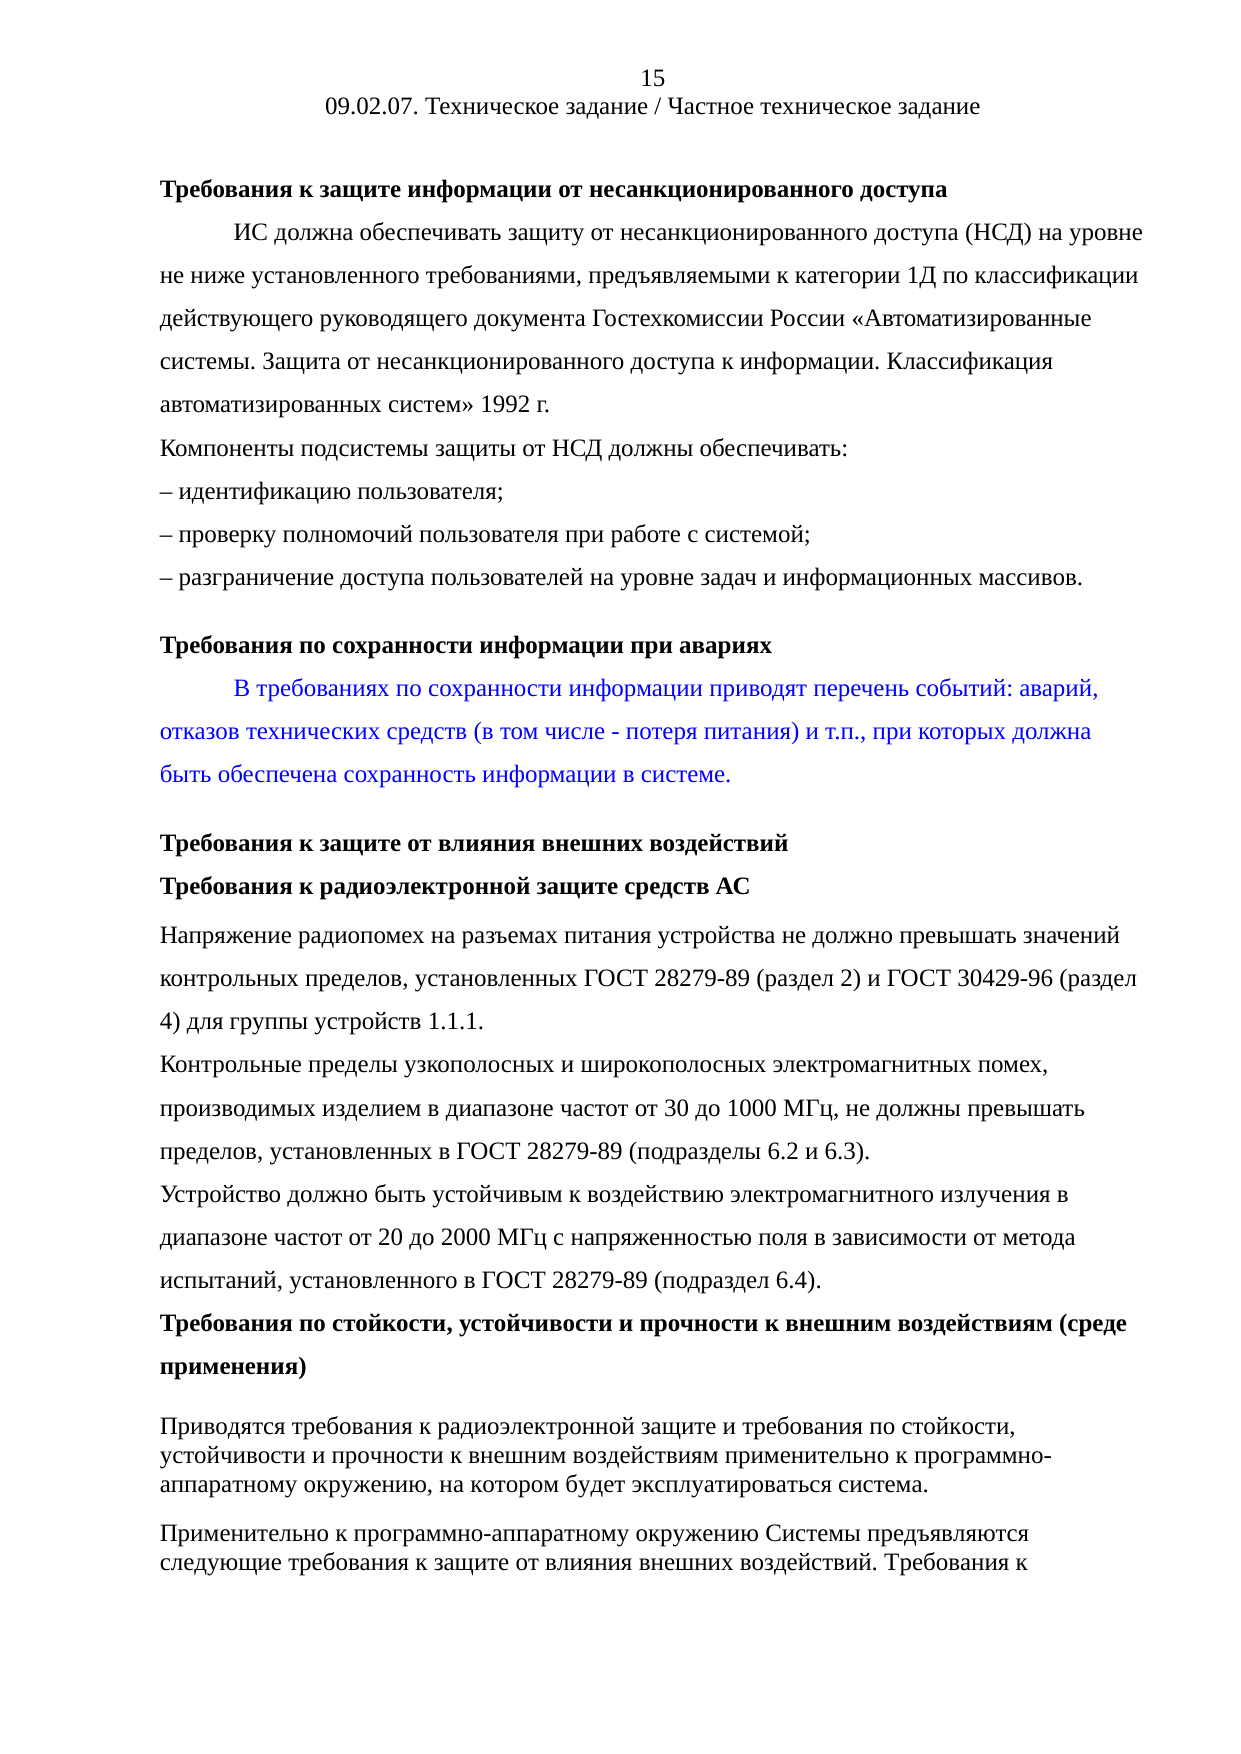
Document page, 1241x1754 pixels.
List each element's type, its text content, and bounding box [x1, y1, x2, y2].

text Устройство должно быть устойчивым к воздействию электромагнитного излучения в диапазоне частот от 20 до 2000 МГц с напряженностью поля в зависимости от метода испытаний, установленного в ГОСТ 28279-89 (подраздел 6.4). [159, 1179, 1146, 1294]
subtitle Требования по сохранности информации при авариях [159, 630, 1146, 659]
subtitle Требования к защите информации от несанкционированного доступа [159, 174, 1146, 203]
subtitle Требования к защите от влияния внешних воздействий [159, 828, 1146, 856]
text Применительно к программно-аппаратному окружению Системы предъявляются следующие требования к защите от влияния внешних воздействий. Требования к [159, 1518, 1146, 1576]
text В требованиях по сохранности информации приводят перечень событий: аварий, отказов технических средств (в том числе - потеря питания) и т.п., при которых должна быть обеспечена сохранность информации в системе. [159, 673, 1146, 788]
text Приводятся требования к радиоэлектронной защите и требования по стойкости, устойчивости и прочности к внешним воздействиям применительно к программно-аппаратному окружению, на котором будет эксплуатироваться система. [159, 1411, 1146, 1497]
subtitle Требования к радиоэлектронной защите средств АС [159, 871, 1146, 899]
text Напряжение радиопомех на разъемах питания устройства не должно превышать значений контрольных пределов, установленных ГОСТ 28279-89 (раздел 2) и ГОСТ 30429-96 (раздел 4) для группы устройств 1.1.1. [159, 920, 1146, 1035]
text ИС должна обеспечивать защиту от несанкционированного доступа (НСД) на уровне не ниже установленного требованиями, предъявляемыми к категории 1Д по классификации действующего руководящего документа Гостехкомиссии России «Автоматизированные системы. Защита от несанкционированного доступа к информации. Классификация автоматизированных систем» 1992 г. Компоненты подсистемы защиты от НСД должны обеспечивать: – идентификацию пользователя; – проверку полномочий пользователя при работе с системой; – разграничение доступа пользователей на уровне задач и информационных массивов. [159, 217, 1146, 591]
text Контрольные пределы узкополосных и широкополосных электромагнитных помех, производимых изделием в диапазоне частот от 30 до 1000 МГц, не должны превышать пределов, установленных в ГОСТ 28279-89 (подразделы 6.2 и 6.3). [159, 1049, 1146, 1164]
subtitle Требования по стойкости, устойчивости и прочности к внешним воздействиям (среде применения) [159, 1308, 1146, 1380]
